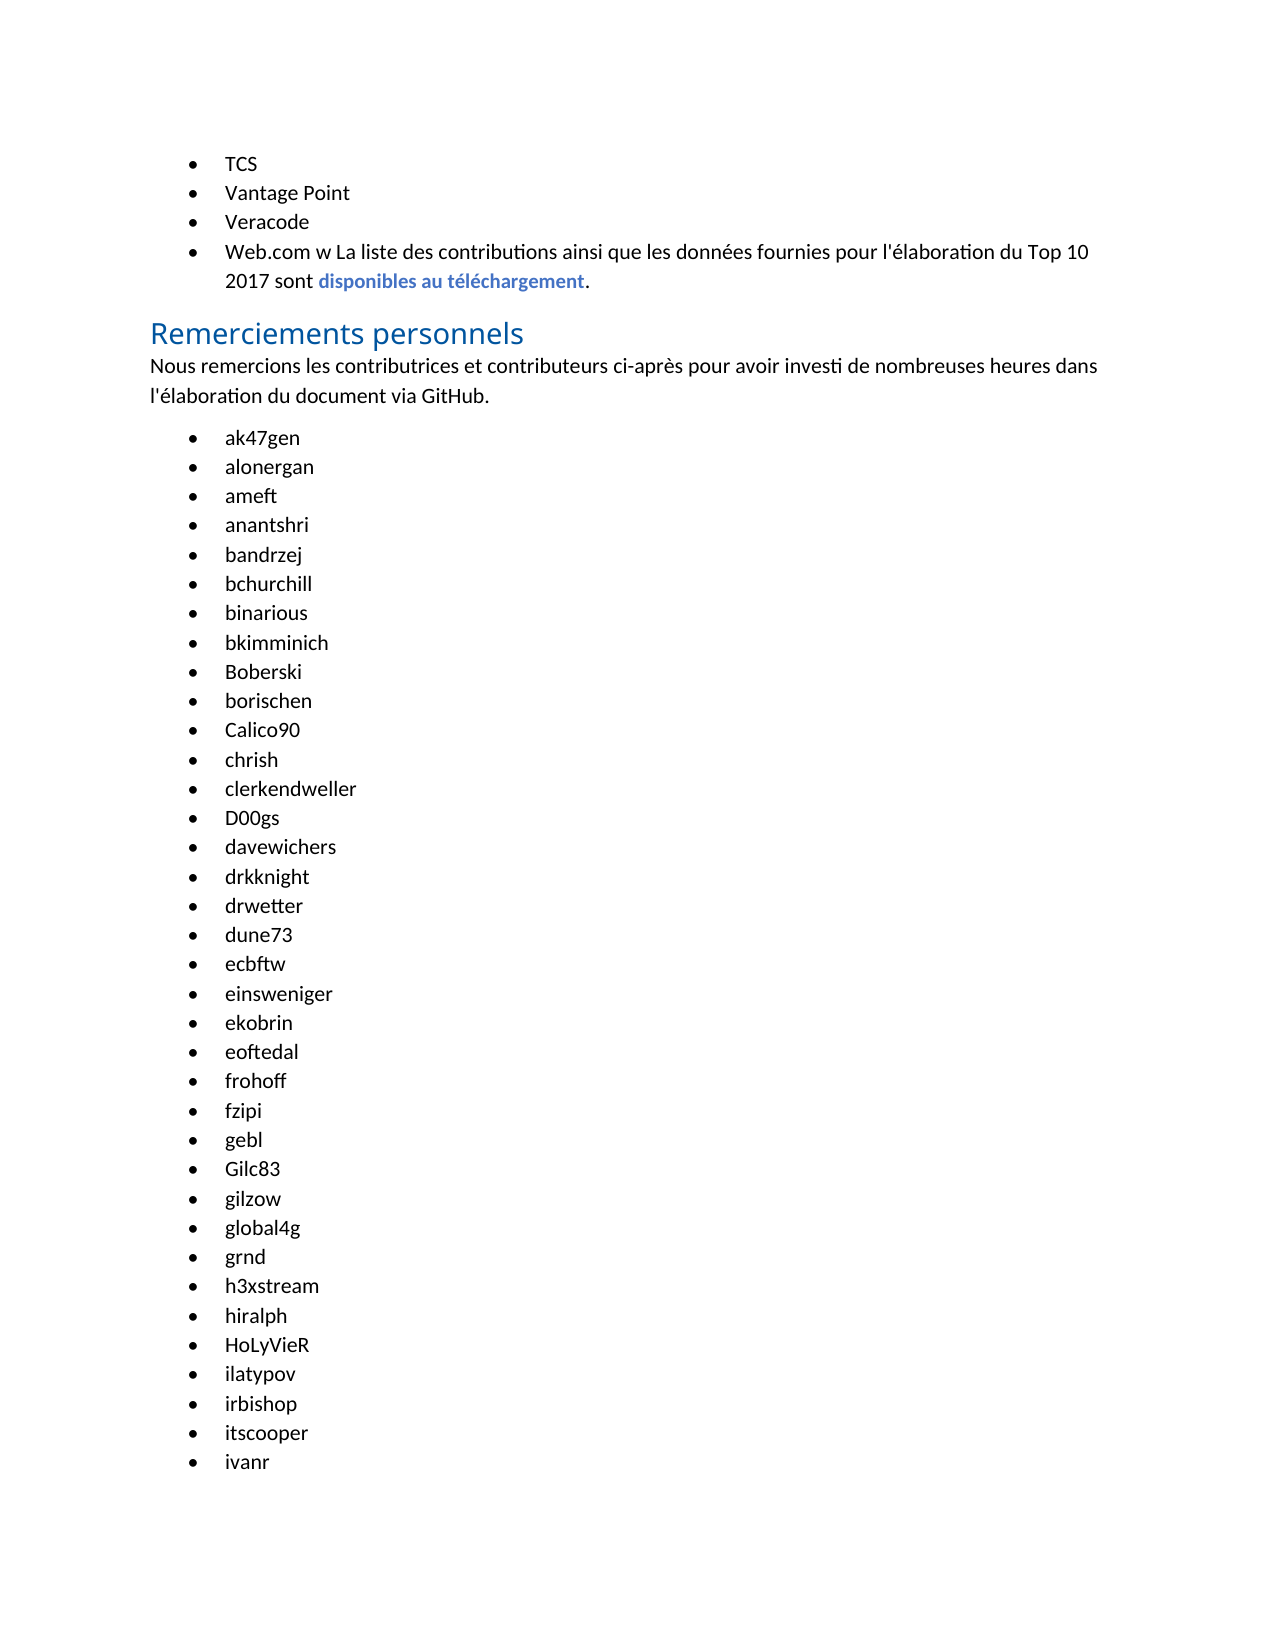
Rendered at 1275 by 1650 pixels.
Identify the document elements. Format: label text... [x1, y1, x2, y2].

list Boberski [187, 658, 1125, 684]
list bandrzej [187, 541, 1125, 567]
list borischen [187, 687, 1125, 714]
list gebl [187, 1126, 1125, 1153]
list gilzow [187, 1185, 1125, 1211]
list irbishop [187, 1390, 1125, 1416]
list Calico90 [187, 716, 1125, 743]
list D00gs [187, 804, 1125, 831]
list ecbftw [187, 951, 1125, 977]
list ekobrin [187, 1009, 1125, 1036]
list chrish [187, 746, 1125, 772]
list frohoff [187, 1068, 1125, 1094]
list TCS [187, 150, 1125, 177]
list alonergan [187, 453, 1125, 480]
list davewichers [187, 833, 1125, 860]
list itscooper [187, 1419, 1125, 1446]
list grnd [187, 1243, 1125, 1270]
list bchurchill [187, 570, 1125, 597]
list drkknight [187, 863, 1125, 889]
list Web.com w La liste des contributions ainsi que les données fournies pour l'élaboration du Top 10 2017 sont disponibles au téléchargement. [187, 238, 1125, 294]
list h3xstream [187, 1273, 1125, 1299]
list HoLyVieR [187, 1331, 1125, 1358]
list ameft [187, 482, 1125, 509]
list drwetter [187, 892, 1125, 919]
list bkimminich [187, 629, 1125, 655]
list binarious [187, 599, 1125, 626]
list Vantage Point [187, 179, 1125, 206]
list einsweniger [187, 980, 1125, 1007]
list ilatypov [187, 1360, 1125, 1387]
list anantshri [187, 512, 1125, 538]
list global4g [187, 1214, 1125, 1241]
list ivanr [187, 1448, 1125, 1475]
list dune73 [187, 921, 1125, 948]
list eoftedal [187, 1038, 1125, 1065]
list Gilc83 [187, 1156, 1125, 1182]
subtitle Remerciements personnels [150, 313, 1125, 353]
list hiralph [187, 1302, 1125, 1328]
list Veracode [187, 208, 1125, 235]
text Nous remercions les contributrices et contributeurs ci-après pour avoir investi de nombreuses heures dans l'élaboration du document via GitHub. [150, 353, 1125, 409]
list ak47gen [187, 424, 1125, 450]
list fzipi [187, 1097, 1125, 1124]
list clerkendweller [187, 775, 1125, 802]
